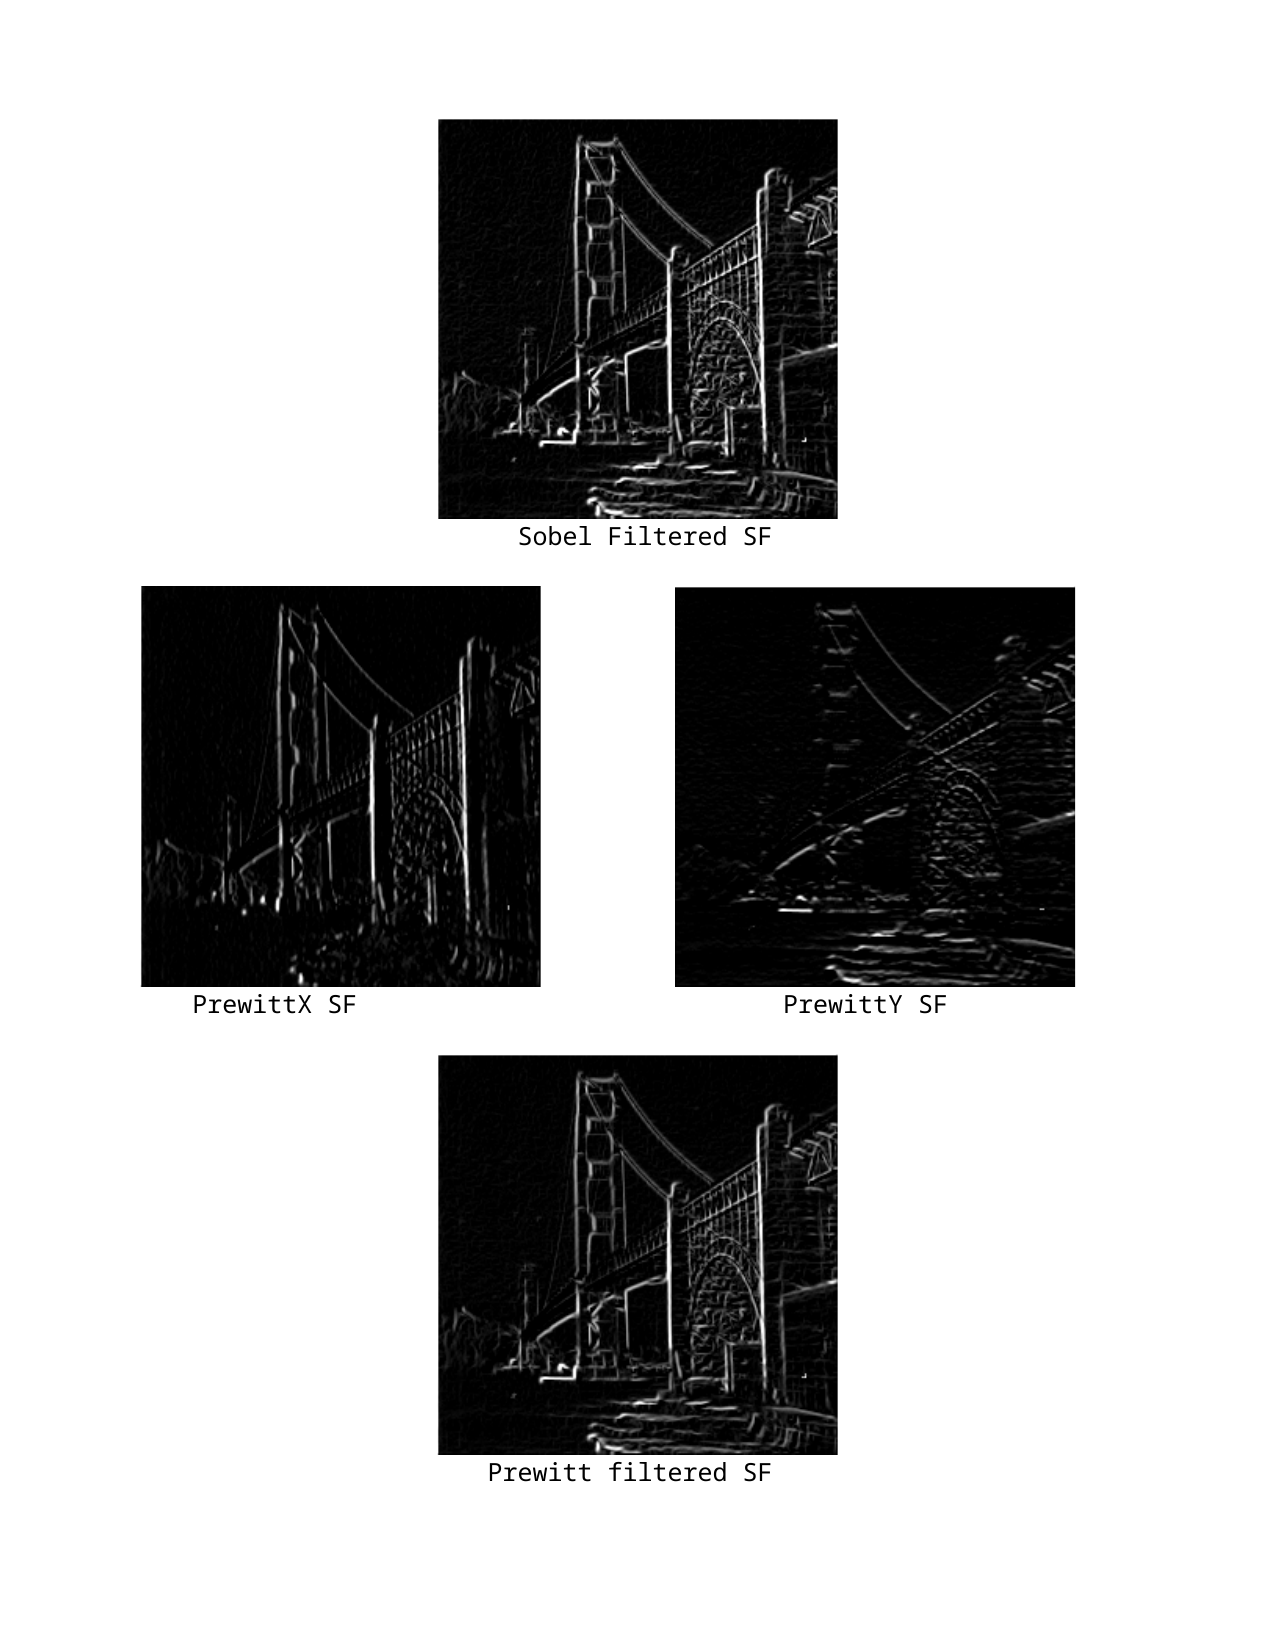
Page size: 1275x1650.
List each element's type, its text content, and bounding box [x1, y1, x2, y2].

picture [437, 1054, 838, 1455]
picture [140, 586, 541, 987]
picture [675, 586, 1075, 987]
picture [437, 118, 838, 519]
text PrewittX SF PrewittY SF [118, 586, 1157, 1020]
text Sobel Filtered SF [118, 118, 1157, 552]
text Prewitt filtered SF [118, 1054, 1157, 1488]
